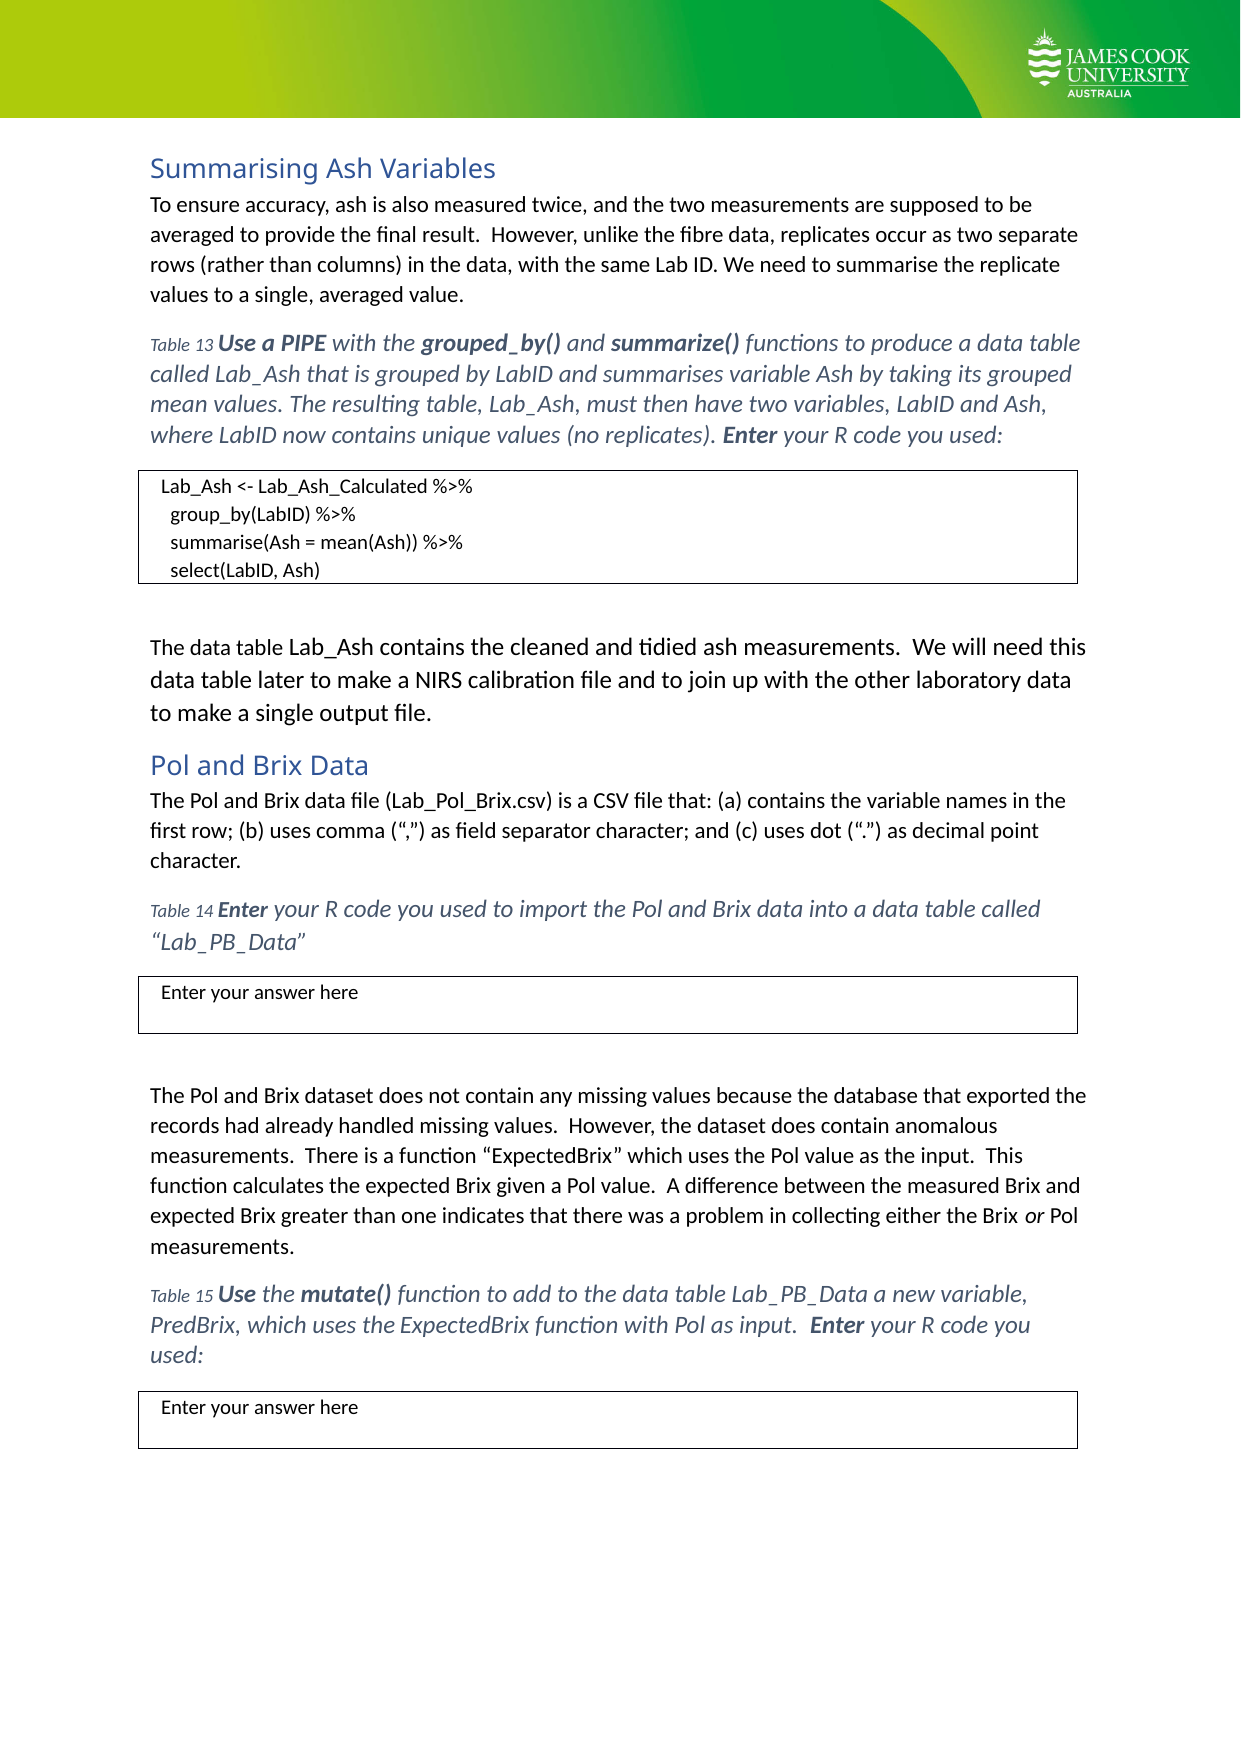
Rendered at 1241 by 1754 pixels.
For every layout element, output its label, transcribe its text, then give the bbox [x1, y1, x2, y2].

table_header Enter your answer here [139, 1392, 1077, 1448]
text The data table Lab_Ash contains the cleaned and tidied ash measurements. We will need this data table later to make a NIRS calibration file and to join up with the other laboratory data to make a single output file. [150, 631, 1090, 727]
picture [0, 0, 1241, 118]
text The Pol and Brix data file (Lab_Pol_Brix.csv) is a CSV file that: (a) contains the variable names in the first row; (b) uses comma (“,”) as field separator character; and (c) uses dot (“.”) as decimal point character. [150, 786, 1090, 874]
subtitle Pol and Brix Data [150, 746, 1090, 783]
text Table 15 Use the mutate() function to add to the data table Lab_PB_Data a new variable, PredBrix, which uses the ExpectedBrix function with Pol as input. Enter your R code you used: [150, 1279, 1090, 1370]
text To ensure accuracy, ash is also measured twice, and the two measurements are supposed to be averaged to provide the final result. However, unlike the fibre data, replicates occur as two separate rows (rather than columns) in the data, with the same Lab ID. We need to summarise the replicate values to a single, averaged value. [150, 190, 1090, 308]
table_header Enter your answer here [139, 977, 1077, 1033]
text Table 14 Enter your R code you used to import the Pol and Brix data into a data table called “Lab_PB_Data” [150, 893, 1090, 957]
text Table 13 Use a PIPE with the grouped_by() and summarize() functions to produce a data table called Lab_Ash that is grouped by LabID and summarises variable Ash by taking its grouped mean values. The resulting table, Lab_Ash, must then have two variables, LabID and Ash, where LabID now contains unique values (no replicates). Enter your R code you used: [150, 327, 1090, 449]
table_header Lab_Ash <- Lab_Ash_Calculated %>% group_by(LabID) %>% summarise(Ash = mean(Ash)) %>% select(LabID, Ash) [139, 471, 1077, 583]
subtitle Summarising Ash Variables [150, 150, 1090, 187]
text The Pol and Brix dataset does not contain any missing values because the database that exported the records had already handled missing values. However, the dataset does contain anomalous measurements. There is a function “ExpectedBrix” which uses the Pol value as the input. This function calculates the expected Brix given a Pol value. A difference between the measured Brix and expected Brix greater than one indicates that there was a problem in collecting either the Brix or Pol measurements. [150, 1081, 1090, 1260]
